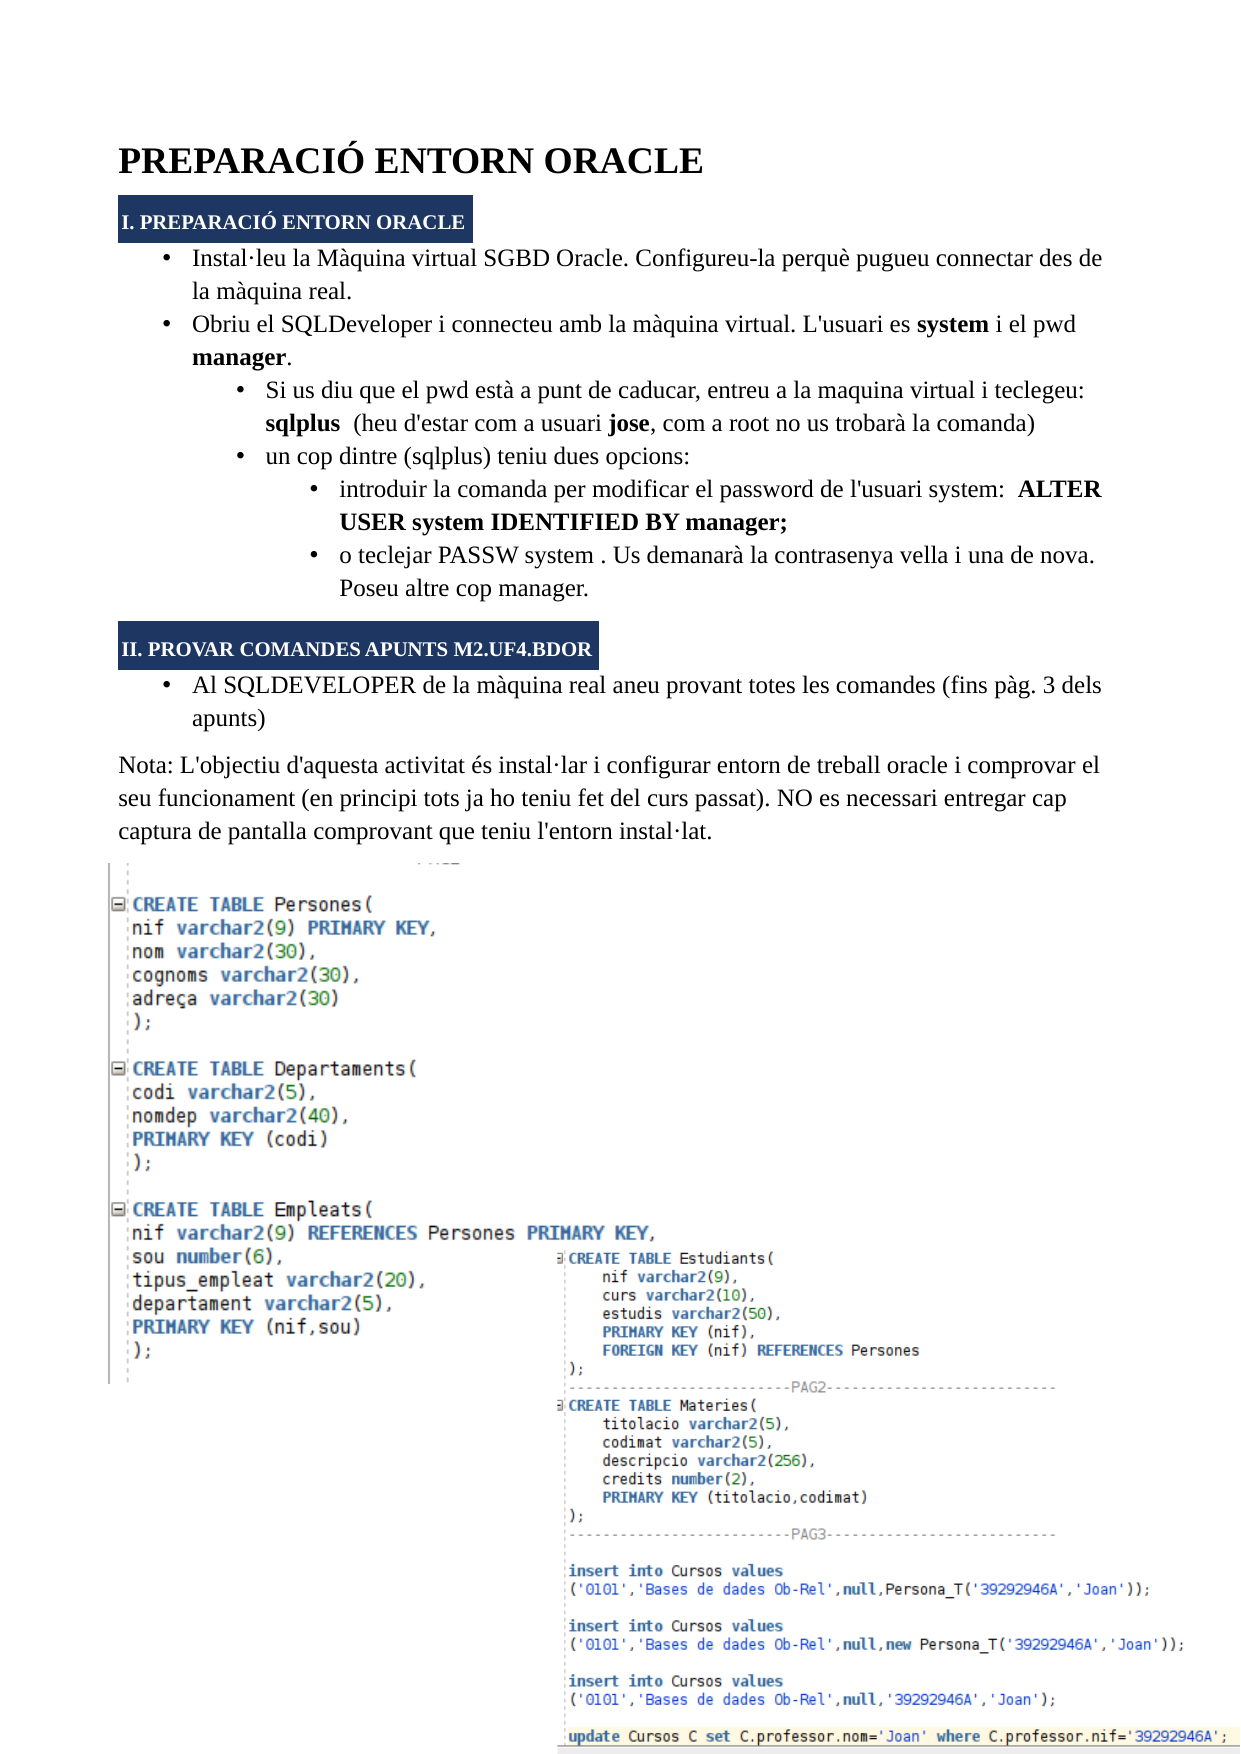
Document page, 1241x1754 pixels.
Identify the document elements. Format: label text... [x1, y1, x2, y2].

list Si us diu que el pwd està a punt de caducar, entreu a la maquina virtual i teclegeu: sqlplus (heu d'estar com a usuari jose, com a root no us trobarà la comanda) [236, 375, 1122, 437]
list introduir la comanda per modificar el password de l'usuari system: ALTER USER system IDENTIFIED BY manager; [309, 474, 1122, 536]
list un cop dintre (sqlplus) teniu dues opcions: [236, 441, 1122, 470]
table_header II. PROVAR COMANDES APUNTS M2.UF4.BDOR [118, 621, 599, 670]
picture [85, 863, 1240, 1754]
list o teclejar PASSW system . Us demanarà la contrasenya vella i una de nova. Poseu altre cop manager. [309, 540, 1122, 602]
table_header I. PREPARACIÓ ENTORN ORACLE [118, 195, 473, 243]
list Instal·leu la Màquina virtual SGBD Oracle. Configureu-la perquè pugueu connectar des de la màquina real. [162, 243, 1122, 305]
list Al SQLDEVELOPER de la màquina real aneu provant totes les comandes (fins pàg. 3 dels apunts) [162, 670, 1122, 731]
subtitle PREPARACIÓ ENTORN ORACLE [118, 139, 1122, 182]
text Nota: L'objectiu d'aquesta activitat és instal·lar i configurar entorn de treball oracle i comprovar el seu funcionament (en principi tots ja ho teniu fet del curs passat). NO es necessari entregar cap captura de pantalla comprovant que teniu l'entorn instal·lat. [118, 750, 1122, 845]
list Obriu el SQLDeveloper i connecteu amb la màquina virtual. L'usuari es system i el pwd manager. [162, 309, 1122, 371]
